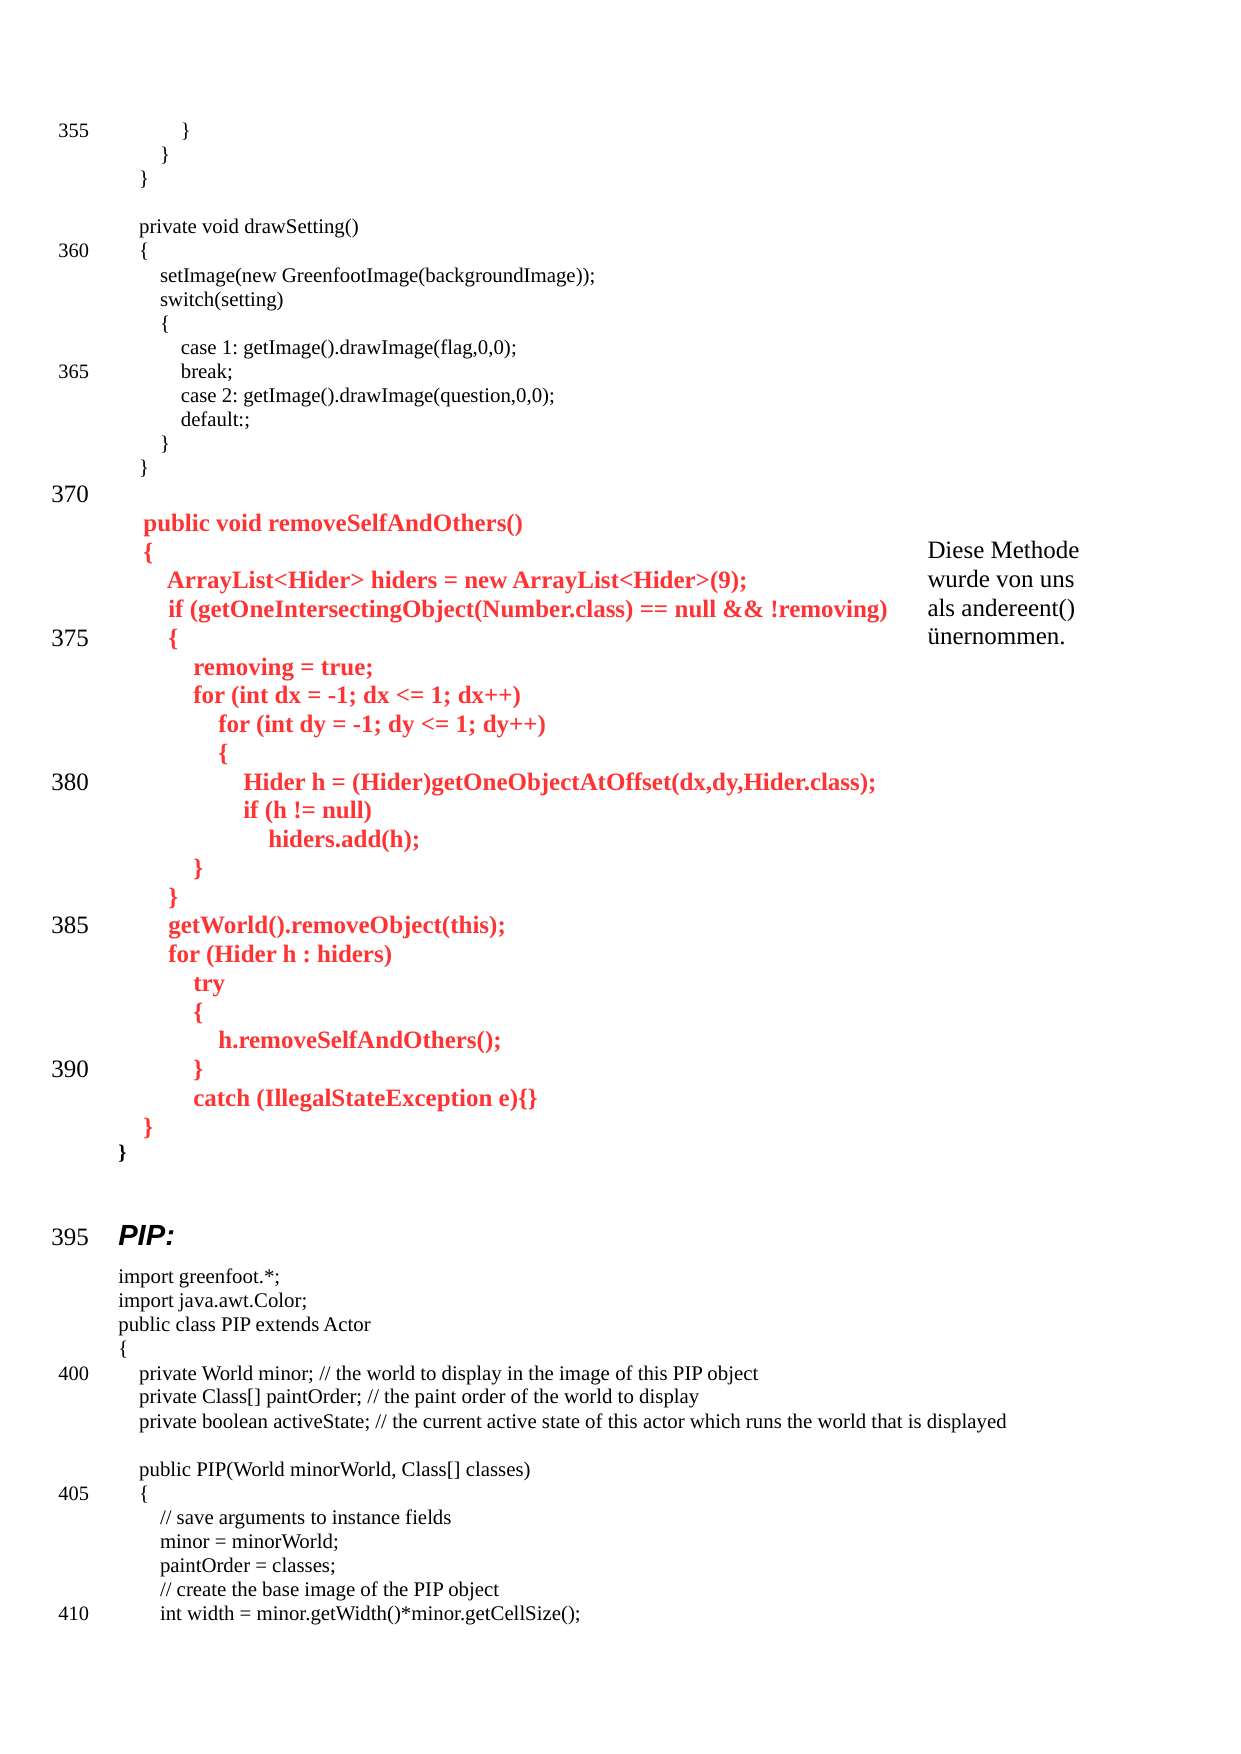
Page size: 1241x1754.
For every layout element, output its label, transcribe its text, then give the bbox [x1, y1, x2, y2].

text import greenfoot.*; [118, 1264, 1122, 1288]
text } [118, 166, 1122, 190]
text int width = minor.getWidth()*minor.getCellSize(); [118, 1601, 1122, 1625]
text switch(setting) [118, 287, 1122, 311]
text public PIP(World minorWorld, Class[] classes) [118, 1457, 1122, 1481]
text } [118, 455, 1122, 479]
text break; [118, 359, 1122, 383]
text setImage(new GreenfootImage(backgroundImage)); [118, 262, 1122, 287]
text for (int dx = -1; dx <= 1; dx++) [118, 680, 1122, 709]
text minor = minorWorld; [118, 1529, 1122, 1553]
text if (h != null) [118, 795, 1122, 824]
subtitle PIP: [118, 1218, 1122, 1252]
text } [118, 1140, 1122, 1164]
text hiders.add(h); [118, 824, 1122, 853]
text { [118, 738, 1122, 767]
text catch (IllegalStateException e){} [118, 1083, 1122, 1112]
text if (getOneIntersectingObject(Number.class) == null && !removing) [118, 594, 1122, 623]
text private void drawSetting() [118, 214, 1122, 238]
text private Class[] paintOrder; // the paint order of the world to display [118, 1384, 1122, 1408]
text { [118, 623, 1122, 652]
text public class PIP extends Actor [118, 1312, 1122, 1336]
text } [118, 142, 1122, 166]
text { [118, 997, 1122, 1025]
text public void removeSelfAndOthers() [118, 508, 1122, 537]
text private boolean activeState; // the current active state of this actor which runs the world that is displayed [118, 1408, 1122, 1433]
text default:; [118, 407, 1122, 431]
text } [118, 1112, 1122, 1140]
text } [118, 431, 1122, 455]
text } [118, 1054, 1122, 1083]
text case 2: getImage().drawImage(question,0,0); [118, 383, 1122, 407]
text h.removeSelfAndOthers(); [118, 1025, 1122, 1054]
text } [118, 118, 1122, 142]
text for (Hider h : hiders) [118, 939, 1122, 968]
text try [118, 968, 1122, 997]
text import java.awt.Color; [118, 1288, 1122, 1312]
text // create the base image of the PIP object [118, 1577, 1122, 1601]
text private World minor; // the world to display in the image of this PIP object [118, 1360, 1122, 1384]
text for (int dy = -1; dy <= 1; dy++) [118, 709, 1122, 738]
text { [118, 537, 1122, 565]
text Hider h = (Hider)getOneObjectAtOffset(dx,dy,Hider.class); [118, 767, 1122, 795]
text // save arguments to instance fields [118, 1505, 1122, 1529]
text getWorld().removeObject(this); [118, 910, 1122, 939]
text } [118, 853, 1122, 882]
text { [118, 1481, 1122, 1505]
text { [118, 238, 1122, 262]
text } [118, 882, 1122, 910]
text { [118, 1336, 1122, 1360]
text ArrayList<Hider> hiders = new ArrayList<Hider>(9); [118, 565, 1122, 594]
text case 1: getImage().drawImage(flag,0,0); [118, 335, 1122, 359]
text paintOrder = classes; [118, 1553, 1122, 1577]
text { [118, 311, 1122, 335]
text removing = true; [118, 652, 1122, 680]
